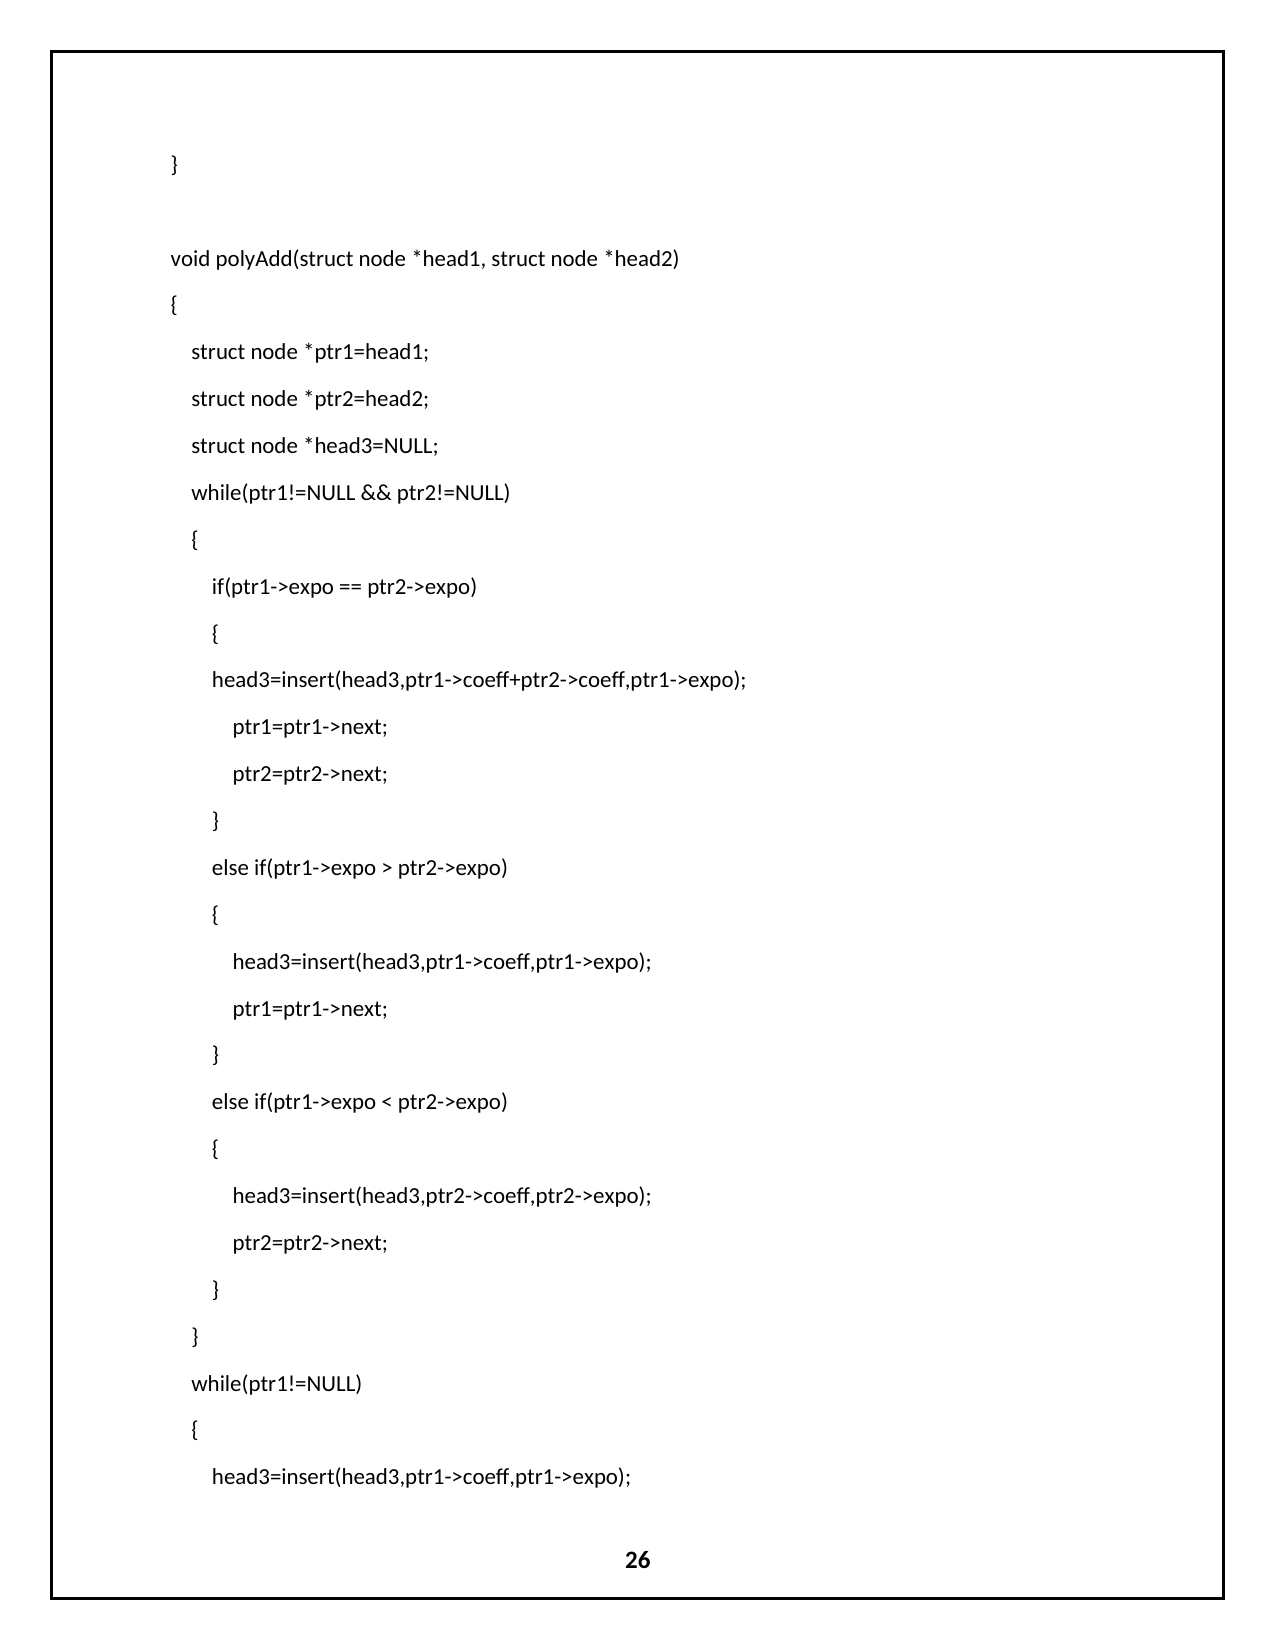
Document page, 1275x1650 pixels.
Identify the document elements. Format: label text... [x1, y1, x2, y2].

text { [150, 291, 1125, 319]
text ptr1=ptr1->next; [150, 712, 1125, 741]
text head3=insert(head3,ptr1->coeff,ptr1->expo); [150, 947, 1125, 975]
text struct node *head3=NULL; [150, 431, 1125, 459]
text head3=insert(head3,ptr1->coeff+ptr2->coeff,ptr1->expo); [150, 666, 1125, 694]
text struct node *ptr1=head1; [150, 337, 1125, 366]
text { [150, 619, 1125, 647]
text } [150, 1275, 1125, 1303]
text { [150, 900, 1125, 928]
text { [150, 525, 1125, 553]
text } [150, 150, 1125, 178]
text while(ptr1!=NULL && ptr2!=NULL) [150, 478, 1125, 506]
text } [150, 806, 1125, 834]
text { [150, 1416, 1125, 1444]
text while(ptr1!=NULL) [150, 1369, 1125, 1397]
text else if(ptr1->expo > ptr2->expo) [150, 853, 1125, 881]
text } [150, 1322, 1125, 1350]
text ptr1=ptr1->next; [150, 994, 1125, 1022]
text void polyAdd(struct node *head1, struct node *head2) [150, 244, 1125, 272]
text ptr2=ptr2->next; [150, 1228, 1125, 1256]
text } [150, 1041, 1125, 1069]
text ptr2=ptr2->next; [150, 759, 1125, 787]
text if(ptr1->expo == ptr2->expo) [150, 572, 1125, 600]
text { [150, 1134, 1125, 1162]
text else if(ptr1->expo < ptr2->expo) [150, 1087, 1125, 1116]
text head3=insert(head3,ptr1->coeff,ptr1->expo); [150, 1462, 1125, 1491]
text head3=insert(head3,ptr2->coeff,ptr2->expo); [150, 1181, 1125, 1209]
text struct node *ptr2=head2; [150, 384, 1125, 412]
